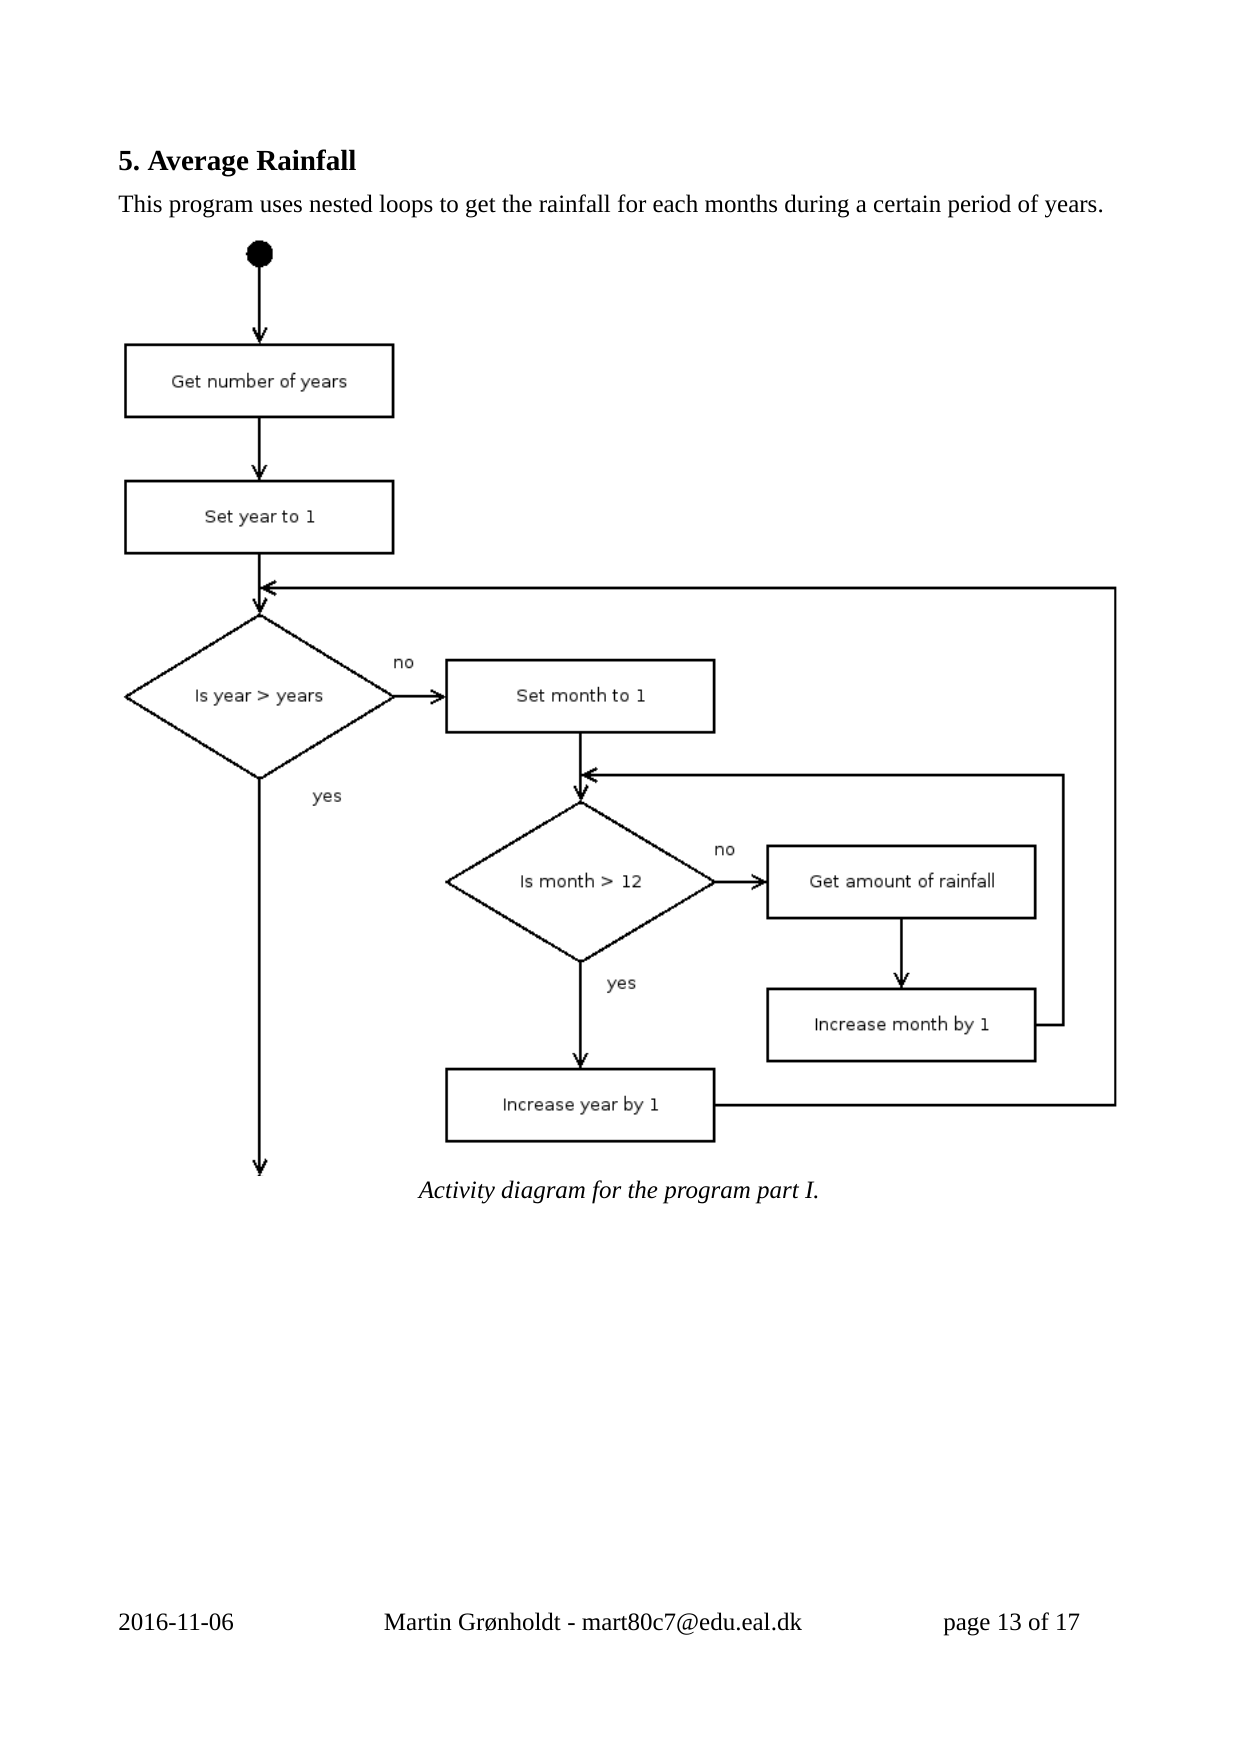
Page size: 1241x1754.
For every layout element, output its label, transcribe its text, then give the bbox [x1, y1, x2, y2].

text Activity diagram for the program part I. [133, 251, 1107, 1204]
text This program uses nested loops to get the rainfall for each months during a certain period of years. [118, 189, 1122, 218]
subtitle 5. Average Rainfall [118, 143, 1122, 177]
